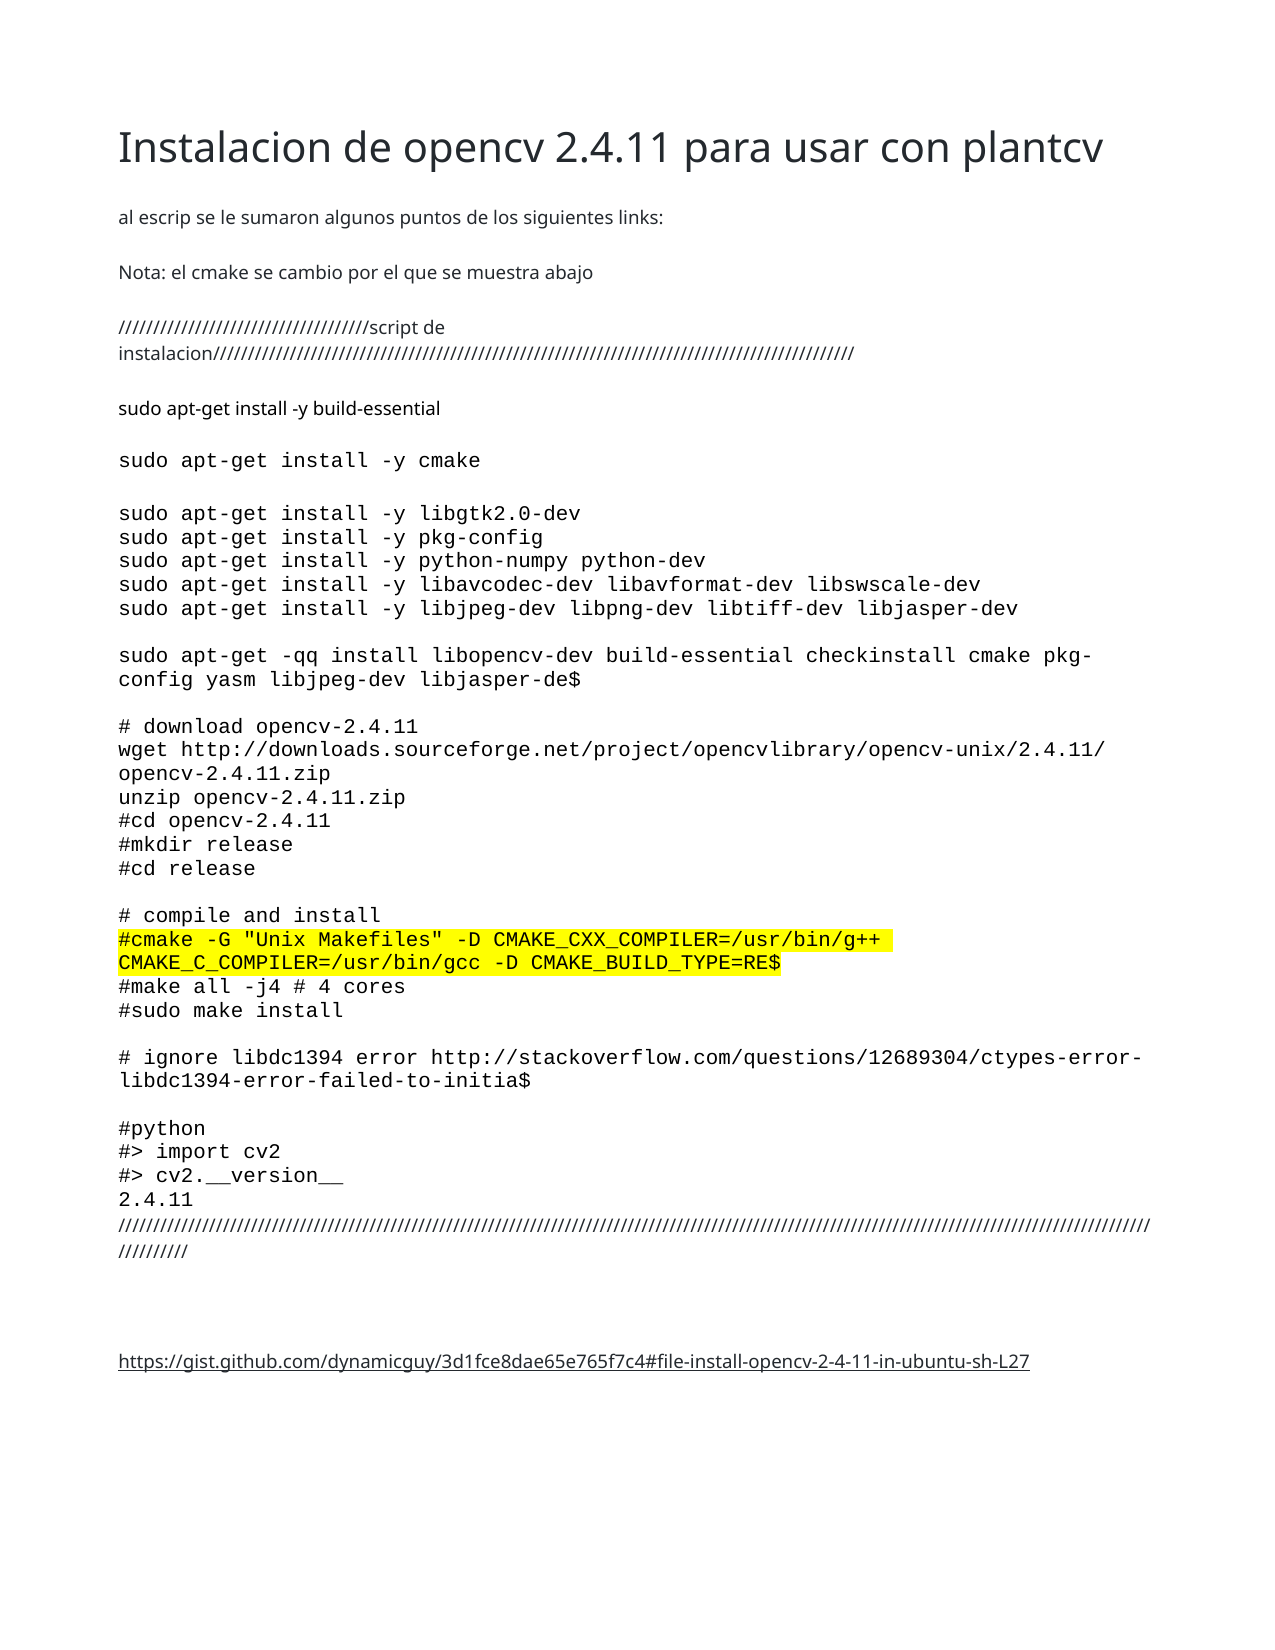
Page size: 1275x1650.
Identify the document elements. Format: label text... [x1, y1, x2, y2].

text #sudo make install [118, 999, 1157, 1023]
text #cd opencv-2.4.11 [118, 810, 1157, 834]
text sudo apt-get install -y cmake [118, 450, 1157, 473]
text al escrip se le sumaron algunos puntos de los siguientes links: [118, 204, 1157, 230]
text #cd release [118, 858, 1157, 881]
text https://gist.github.com/dynamicguy/3d1fce8dae65e765f7c4#file-install-opencv-2-4-11-in-ubuntu-sh-L27 [118, 1348, 1157, 1373]
text sudo apt-get install -y build-essential [118, 395, 1157, 420]
text sudo apt-get install -y libgtk2.0-dev [118, 503, 1157, 527]
text #cmake -G "Unix Makefiles" -D CMAKE_CXX_COMPILER=/usr/bin/g++ CMAKE_C_COMPILER=/usr/bin/gcc -D CMAKE_BUILD_TYPE=RE$ [118, 929, 1157, 976]
text ////////////////////////////////////////////////////////////////////////////////////////////////////////////////////////////////////////////////////////////// [118, 1212, 1157, 1263]
text wget http://downloads.sourceforge.net/project/opencvlibrary/opencv-unix/2.4.11/opencv-2.4.11.zip [118, 739, 1157, 787]
text #make all -j4 # 4 cores [118, 976, 1157, 999]
text #> import cv2 [118, 1141, 1157, 1165]
text sudo apt-get install -y python-numpy python-dev [118, 550, 1157, 574]
text sudo apt-get install -y libjpeg-dev libpng-dev libtiff-dev libjasper-dev [118, 598, 1157, 621]
text unzip opencv-2.4.11.zip [118, 787, 1157, 810]
text # compile and install [118, 905, 1157, 929]
text ////////////////////////////////////script de instalacion//////////////////////////////////////////////////////////////////////////////////////////// [118, 314, 1157, 365]
text #mkdir release [118, 834, 1157, 858]
text sudo apt-get install -y pkg-config [118, 527, 1157, 550]
text # download opencv-2.4.11 [118, 716, 1157, 739]
text sudo apt-get -qq install libopencv-dev build-essential checkinstall cmake pkg-config yasm libjpeg-dev libjasper-de$ [118, 645, 1157, 692]
text 2.4.11 [118, 1189, 1157, 1212]
text Nota: el cmake se cambio por el que se muestra abajo [118, 259, 1157, 285]
text #> cv2.__version__ [118, 1165, 1157, 1189]
text Instalacion de opencv 2.4.11 para usar con plantcv [118, 118, 1157, 175]
text sudo apt-get install -y libavcodec-dev libavformat-dev libswscale-dev [118, 574, 1157, 598]
text #python [118, 1118, 1157, 1141]
text # ignore libdc1394 error http://stackoverflow.com/questions/12689304/ctypes-error-libdc1394-error-failed-to-initia$ [118, 1047, 1157, 1094]
